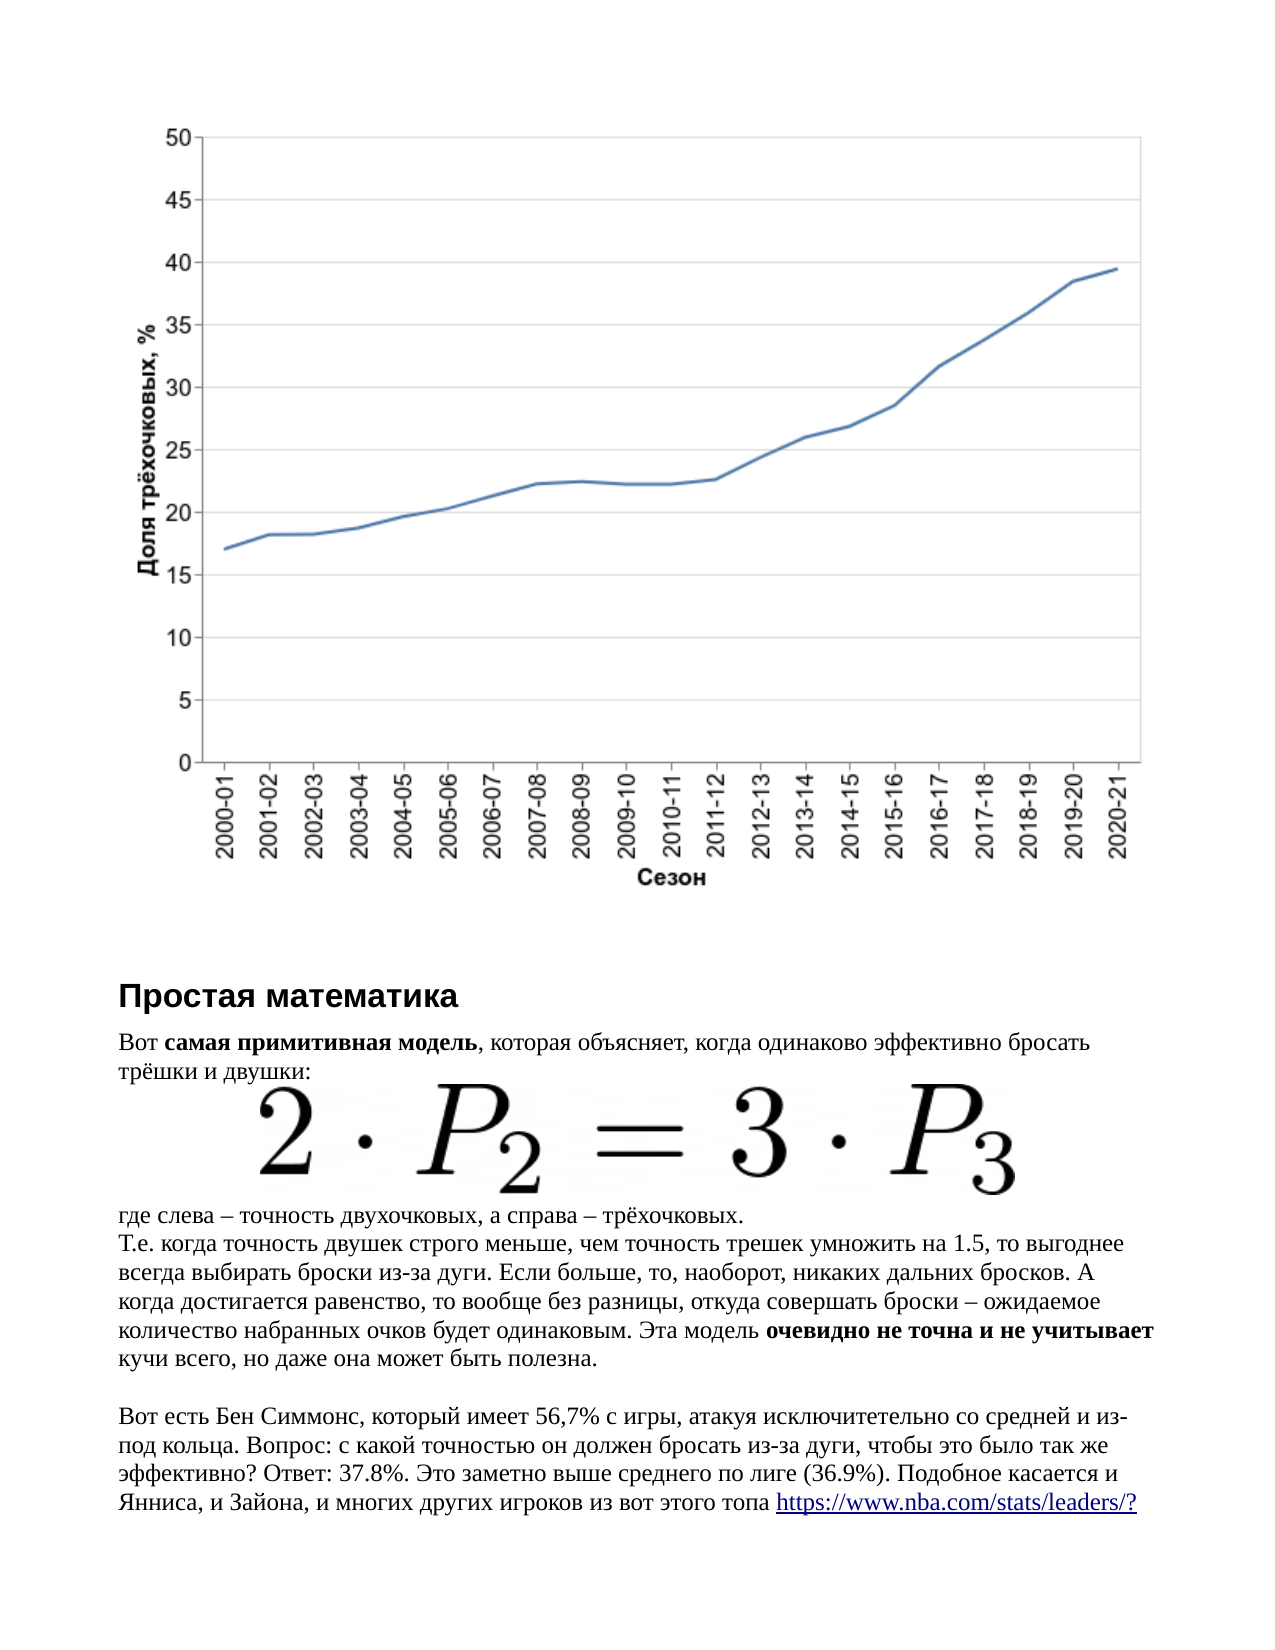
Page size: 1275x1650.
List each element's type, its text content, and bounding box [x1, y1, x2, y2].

picture [127, 118, 1148, 898]
text Вот есть Бен Симмонс, который имеет 56,7% с игры, атакуя исключитетельно со средней и из-под кольца. Вопрос: с какой точностью он должен бросать из-за дуги, чтобы это было так же эффективно? Ответ: 37.8%. Это заметно выше среднего по лиге (36.9%). Подобное касается и Янниса, и Зайона, и многих других игроков из вот этого топа https://www.nba.com/stats/leaders/? [118, 1401, 1157, 1516]
text Т.е. когда точность двушек строго меньше, чем точность трешек умножить на 1.5, то выгоднее всегда выбирать броски из-за дуги. Если больше, то, наоборот, никаких дальних бросков. А когда достигается равенство, то вообще без разницы, откуда совершать броски – ожидаемое количество набранных очков будет одинаковым. Эта модель очевидно не точна и не учитывает кучи всего, но даже она может быть полезна. [118, 1228, 1157, 1372]
text где слева – точность двухочковых, а справа – трёхочковых. [118, 1200, 1157, 1228]
subtitle Простая математика [118, 976, 1157, 1015]
text Вот самая примитивная модель, которая объясняет, когда одинаково эффективно бросать трёшки и двушки: [118, 1027, 1157, 1085]
picture [260, 1084, 1015, 1195]
